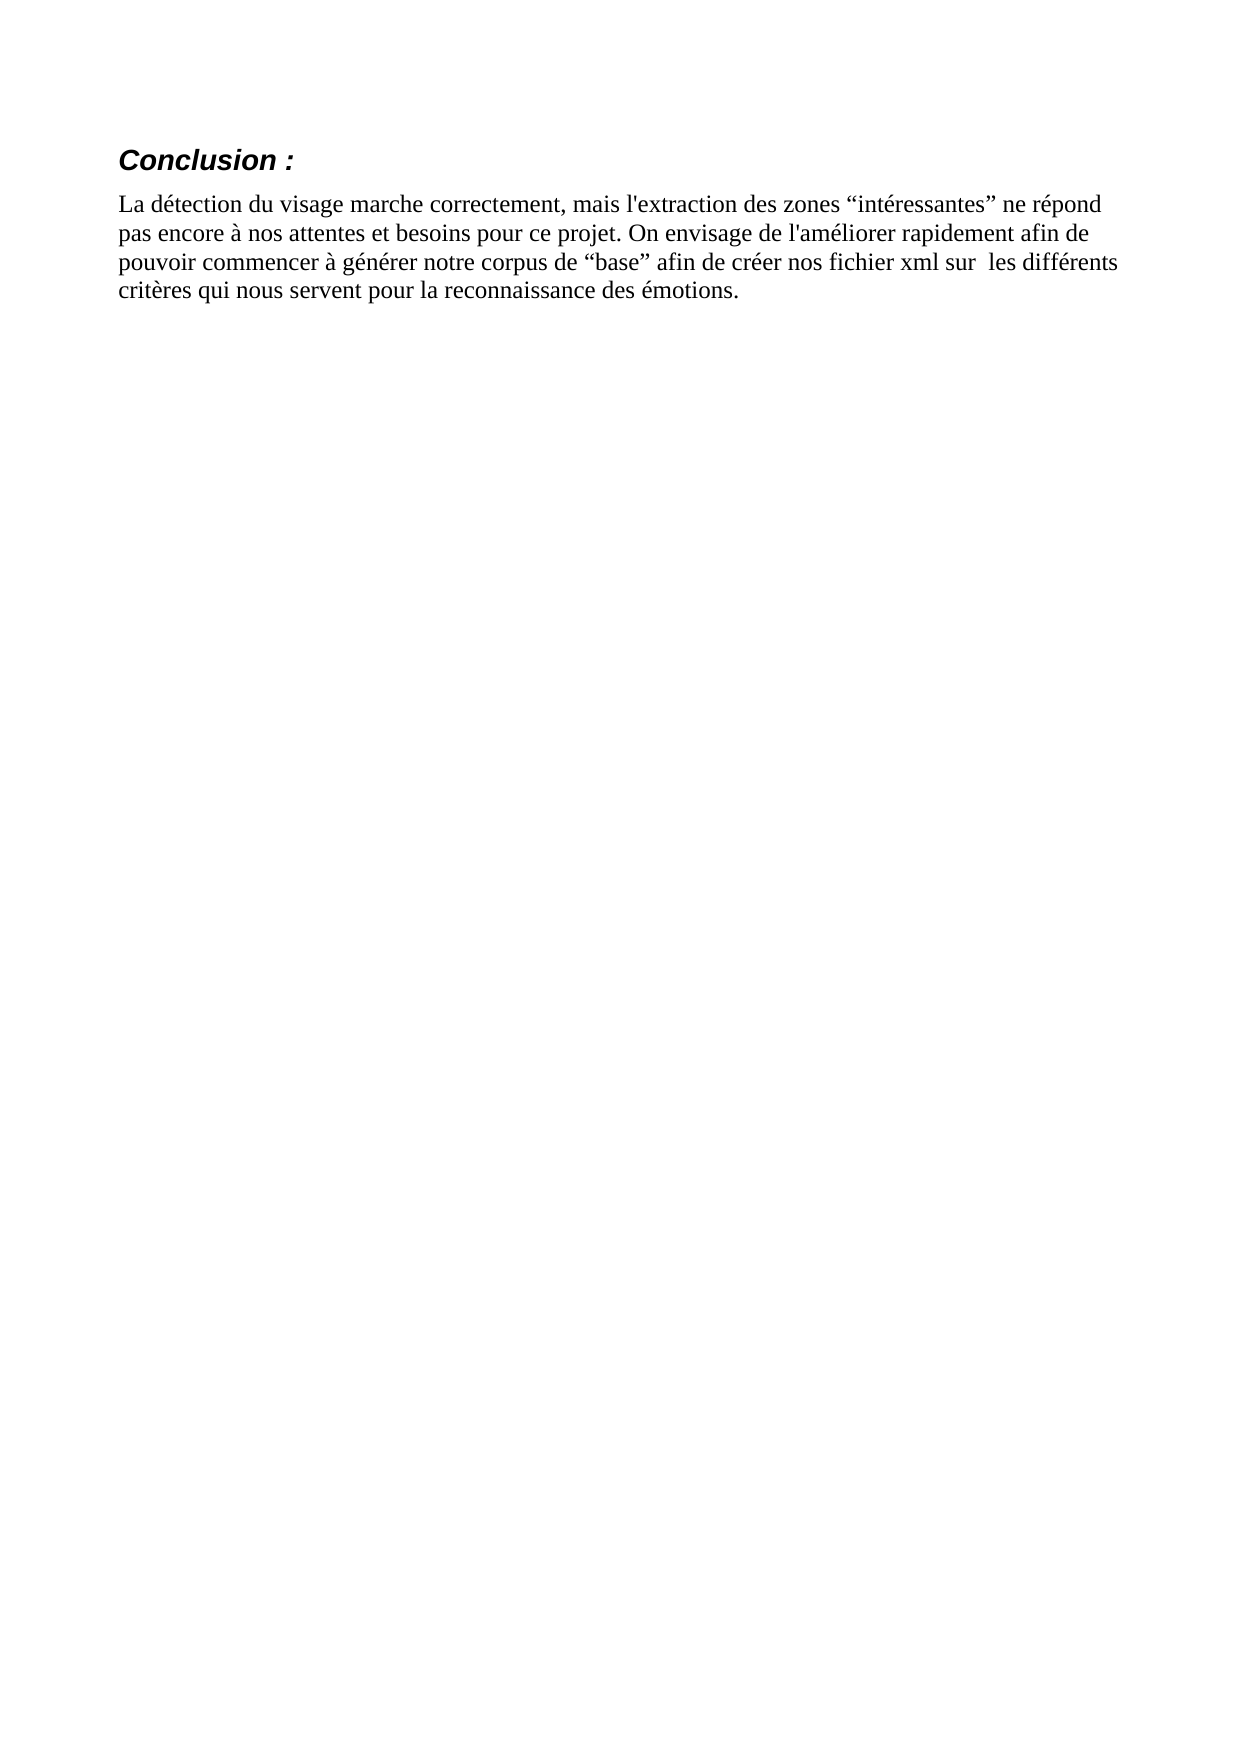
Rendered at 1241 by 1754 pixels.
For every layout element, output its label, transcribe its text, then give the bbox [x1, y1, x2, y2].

subtitle Conclusion : [118, 143, 1122, 177]
text La détection du visage marche correctement, mais l'extraction des zones “intéressantes” ne répond pas encore à nos attentes et besoins pour ce projet. On envisage de l'améliorer rapidement afin de pouvoir commencer à générer notre corpus de “base” afin de créer nos fichier xml sur les différents critères qui nous servent pour la reconnaissance des émotions. [118, 189, 1122, 304]
